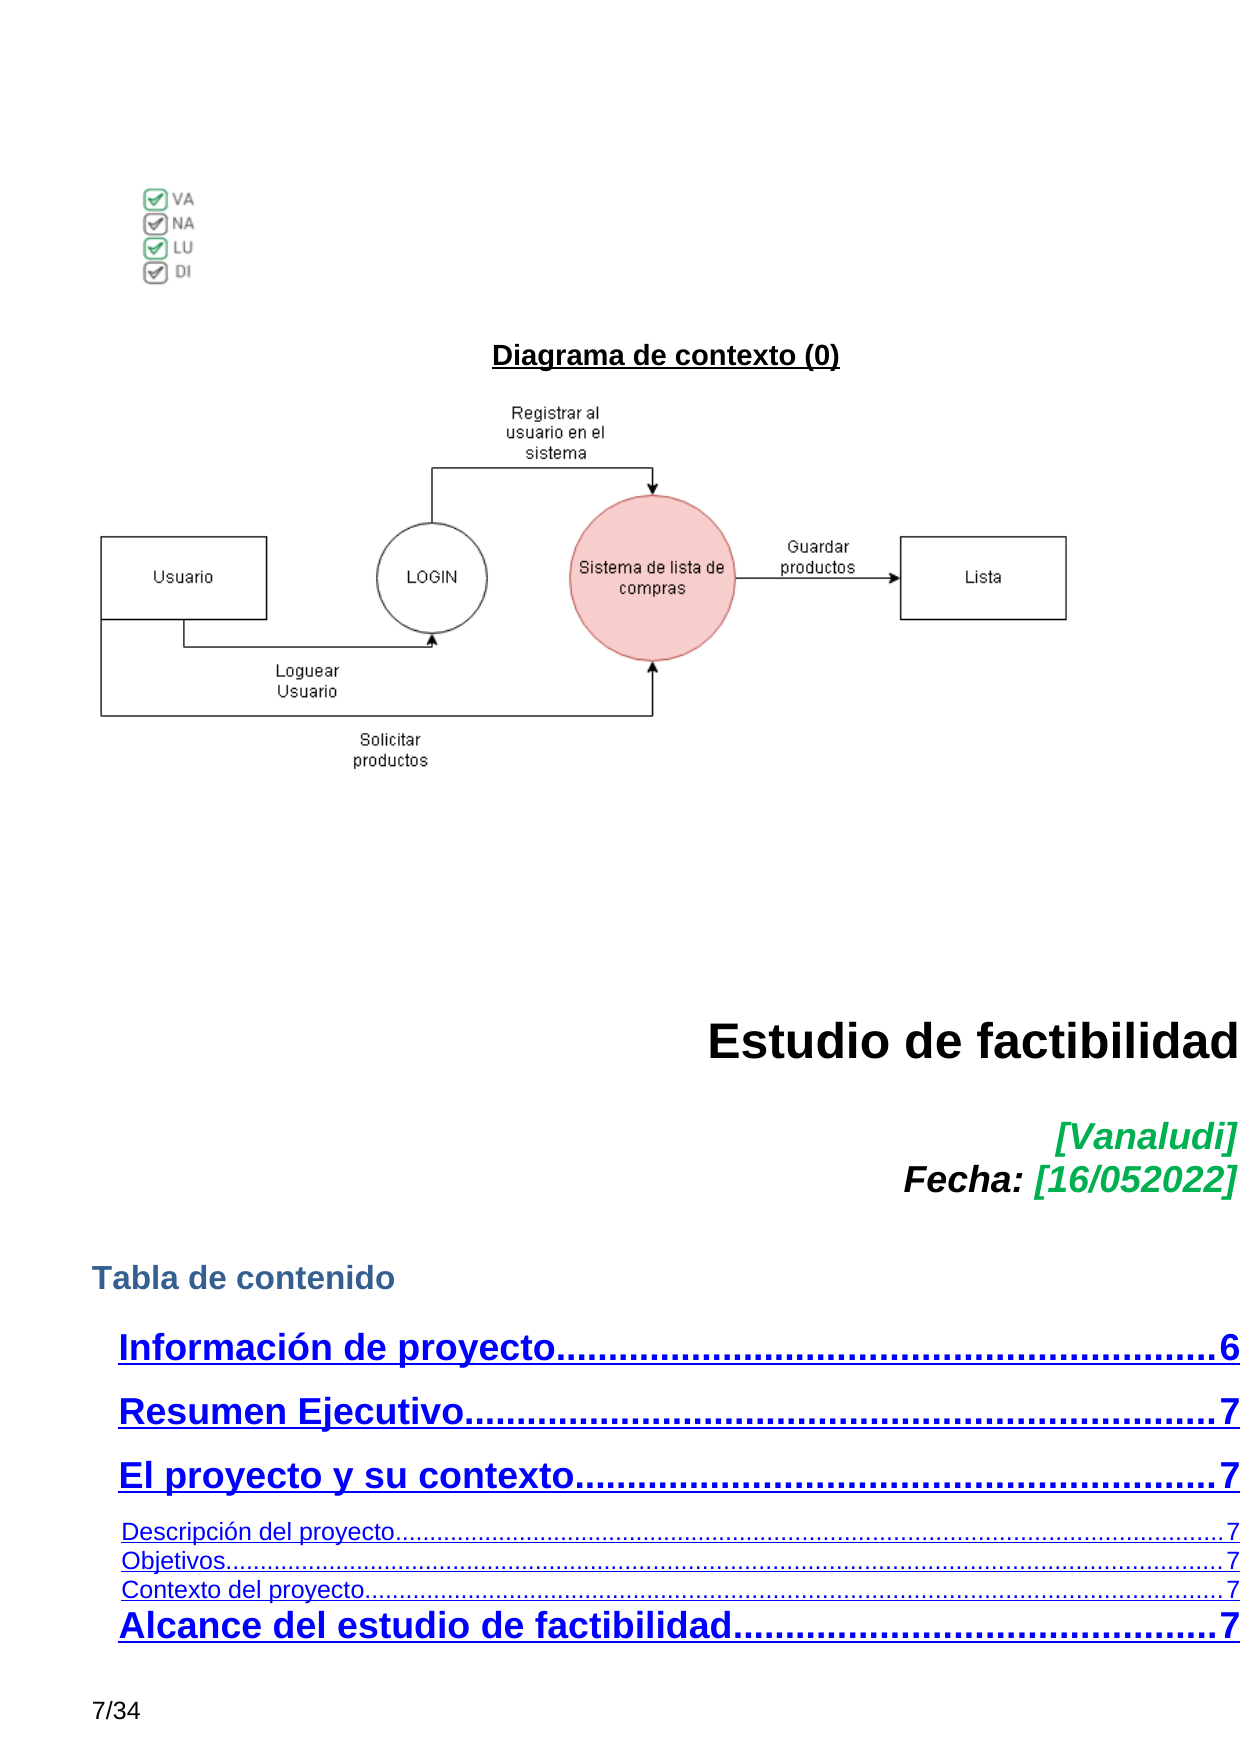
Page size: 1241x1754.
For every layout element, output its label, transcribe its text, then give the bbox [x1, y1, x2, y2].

text [118, 1643, 1240, 1647]
text [Vanaludi] [92, 1114, 1240, 1157]
text Fecha: [16/052022] [92, 1157, 1240, 1201]
text Descripción del proyecto 7 [121, 1517, 1240, 1542]
text Información de proyecto 6 [118, 1325, 1240, 1363]
text El proyecto y su contexto 7 [118, 1453, 1240, 1491]
text Objetivos 7 [121, 1546, 1240, 1571]
text Alcance del estudio de factibilidad 7 [118, 1603, 1240, 1641]
text Estudio de factibilidad [92, 1011, 1240, 1068]
text Resumen Ejecutivo 7 [118, 1389, 1240, 1427]
text Contexto del proyecto 7 [121, 1575, 1240, 1600]
text Tabla de contenido [92, 1258, 1240, 1297]
picture [91, 405, 1067, 772]
text Diagrama de contexto (0) [92, 338, 1240, 371]
picture [93, 164, 250, 309]
